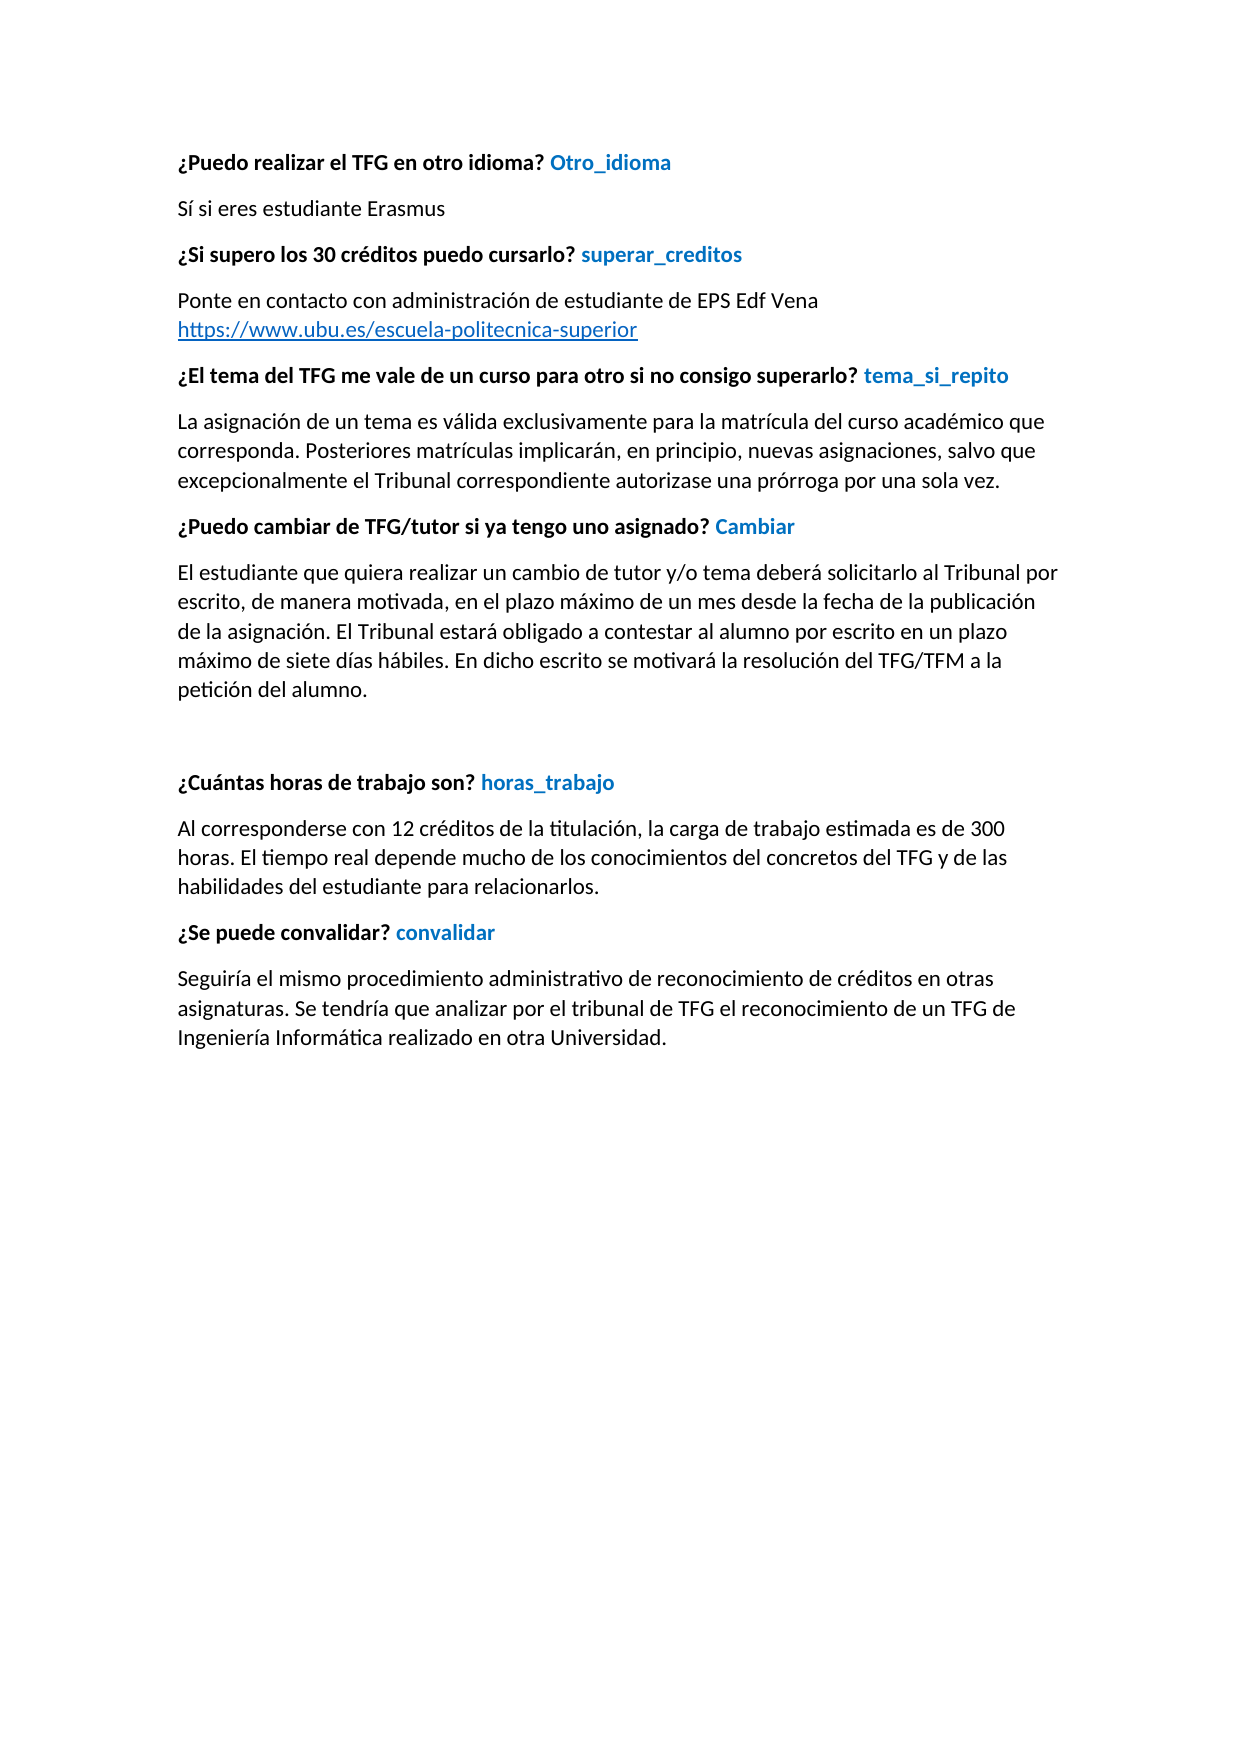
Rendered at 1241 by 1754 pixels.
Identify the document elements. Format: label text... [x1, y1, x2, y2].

text ¿Puedo realizar el TFG en otro idioma? Otro_idioma [177, 148, 1063, 176]
text La asignación de un tema es válida exclusivamente para la matrícula del curso académico que corresponda. Posteriores matrículas implicarán, en principio, nuevas asignaciones, salvo que excepcionalmente el Tribunal correspondiente autorizase una prórroga por una sola vez. [177, 407, 1063, 494]
text ¿Cuántas horas de trabajo son? horas_trabajo [177, 768, 1063, 796]
text ¿Si supero los 30 créditos puedo cursarlo? superar_creditos [177, 240, 1063, 268]
text ¿Se puede convalidar? convalidar [177, 918, 1063, 946]
text Ponte en contacto con administración de estudiante de EPS Edf Vena https://www.ubu.es/escuela-politecnica-superior [177, 286, 1063, 343]
text El estudiante que quiera realizar un cambio de tutor y/o tema deberá solicitarlo al Tribunal por escrito, de manera motivada, en el plazo máximo de un mes desde la fecha de la publicación de la asignación. El Tribunal estará obligado a contestar al alumno por escrito en un plazo máximo de siete días hábiles. En dicho escrito se motivará la resolución del TFG/TFM a la petición del alumno. [177, 558, 1063, 703]
text ¿Puedo cambiar de TFG/tutor si ya tengo uno asignado? Cambiar [177, 512, 1063, 540]
text ¿El tema del TFG me vale de un curso para otro si no consigo superarlo? tema_si_repito [177, 361, 1063, 389]
text Sí si eres estudiante Erasmus [177, 194, 1063, 222]
text Seguiría el mismo procedimiento administrativo de reconocimiento de créditos en otras asignaturas. Se tendría que analizar por el tribunal de TFG el reconocimiento de un TFG de Ingeniería Informática realizado en otra Universidad. [177, 964, 1063, 1051]
text Al corresponderse con 12 créditos de la titulación, la carga de trabajo estimada es de 300 horas. El tiempo real depende mucho de los conocimientos del concretos del TFG y de las habilidades del estudiante para relacionarlos. [177, 814, 1063, 900]
